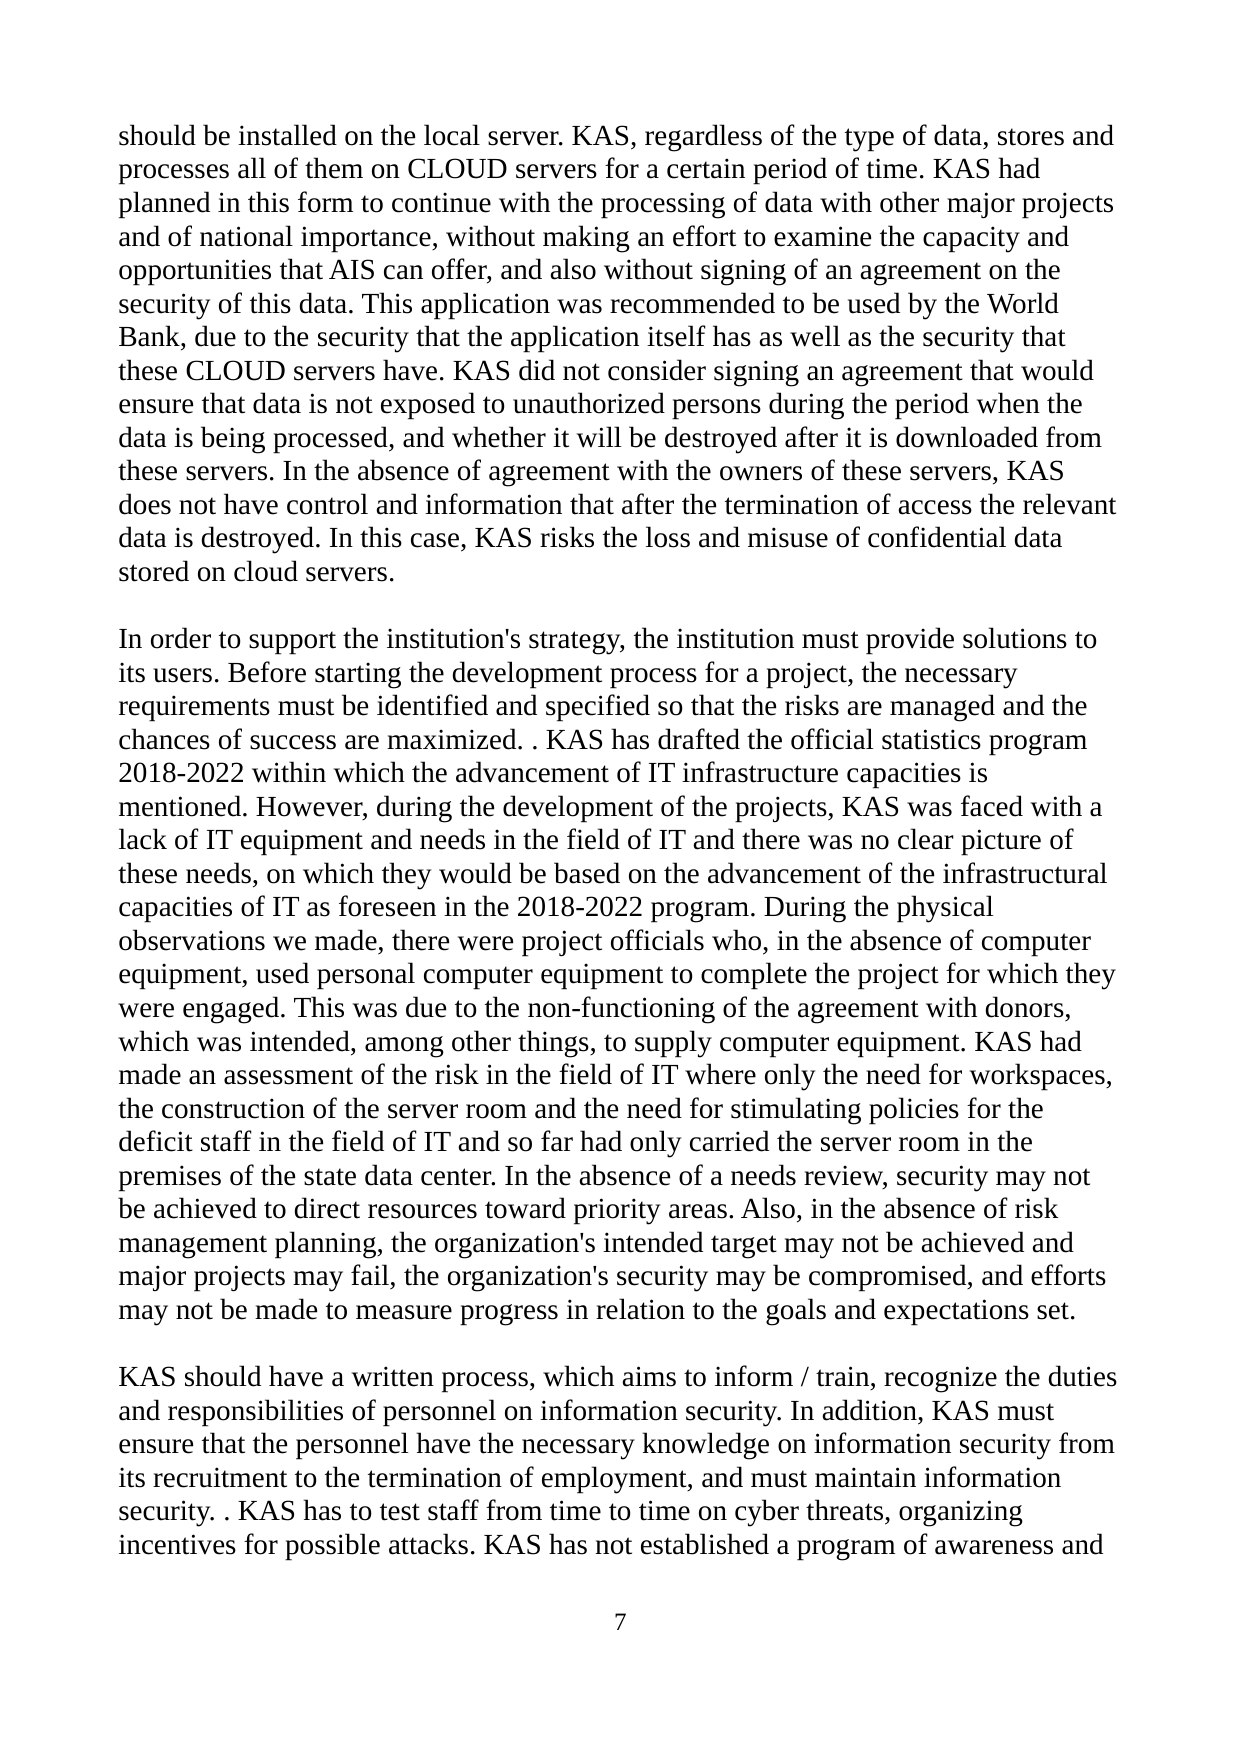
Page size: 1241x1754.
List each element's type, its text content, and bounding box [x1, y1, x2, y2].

text KAS should have a written process, which aims to inform / train, recognize the duties and responsibilities of personnel on information security. In addition, KAS must ensure that the personnel have the necessary knowledge on information security from its recruitment to the termination of employment, and must maintain information security. . KAS has to test staff from time to time on cyber threats, organizing incentives for possible attacks. KAS has not established a program of awareness and [118, 1359, 1122, 1560]
text In order to support the institution's strategy, the institution must provide solutions to its users. Before starting the development process for a project, the necessary requirements must be identified and specified so that the risks are managed and the chances of success are maximized. . KAS has drafted the official statistics program 2018-2022 within which the advancement of IT infrastructure capacities is mentioned. However, during the development of the projects, KAS was faced with a lack of IT equipment and needs in the field of IT and there was no clear picture of these needs, on which they would be based on the advancement of the infrastructural capacities of IT as foreseen in the 2018-2022 program. During the physical observations we made, there were project officials who, in the absence of computer equipment, used personal computer equipment to complete the project for which they were engaged. This was due to the non-functioning of the agreement with donors, which was intended, among other things, to supply computer equipment. KAS had made an assessment of the risk in the field of IT where only the need for workspaces, the construction of the server room and the need for stimulating policies for the deficit staff in the field of IT and so far had only carried the server room in the premises of the state data center. In the absence of a needs review, security may not be achieved to direct resources toward priority areas. Also, in the absence of risk management planning, the organization's intended target may not be achieved and major projects may fail, the organization's security may be compromised, and efforts may not be made to measure progress in relation to the goals and expectations set. [118, 621, 1122, 1326]
text should be installed on the local server. KAS, regardless of the type of data, stores and processes all of them on CLOUD servers for a certain period of time. KAS had planned in this form to continue with the processing of data with other major projects and of national importance, without making an effort to examine the capacity and opportunities that AIS can offer, and also without signing of an agreement on the security of this data. This application was recommended to be used by the World Bank, due to the security that the application itself has as well as the security that these CLOUD servers have. KAS did not consider signing an agreement that would ensure that data is not exposed to unauthorized persons during the period when the data is being processed, and whether it will be destroyed after it is downloaded from these servers. In the absence of agreement with the owners of these servers, KAS does not have control and information that after the termination of access the relevant data is destroyed. In this case, KAS risks the loss and misuse of confidential data stored on cloud servers. [118, 118, 1122, 588]
